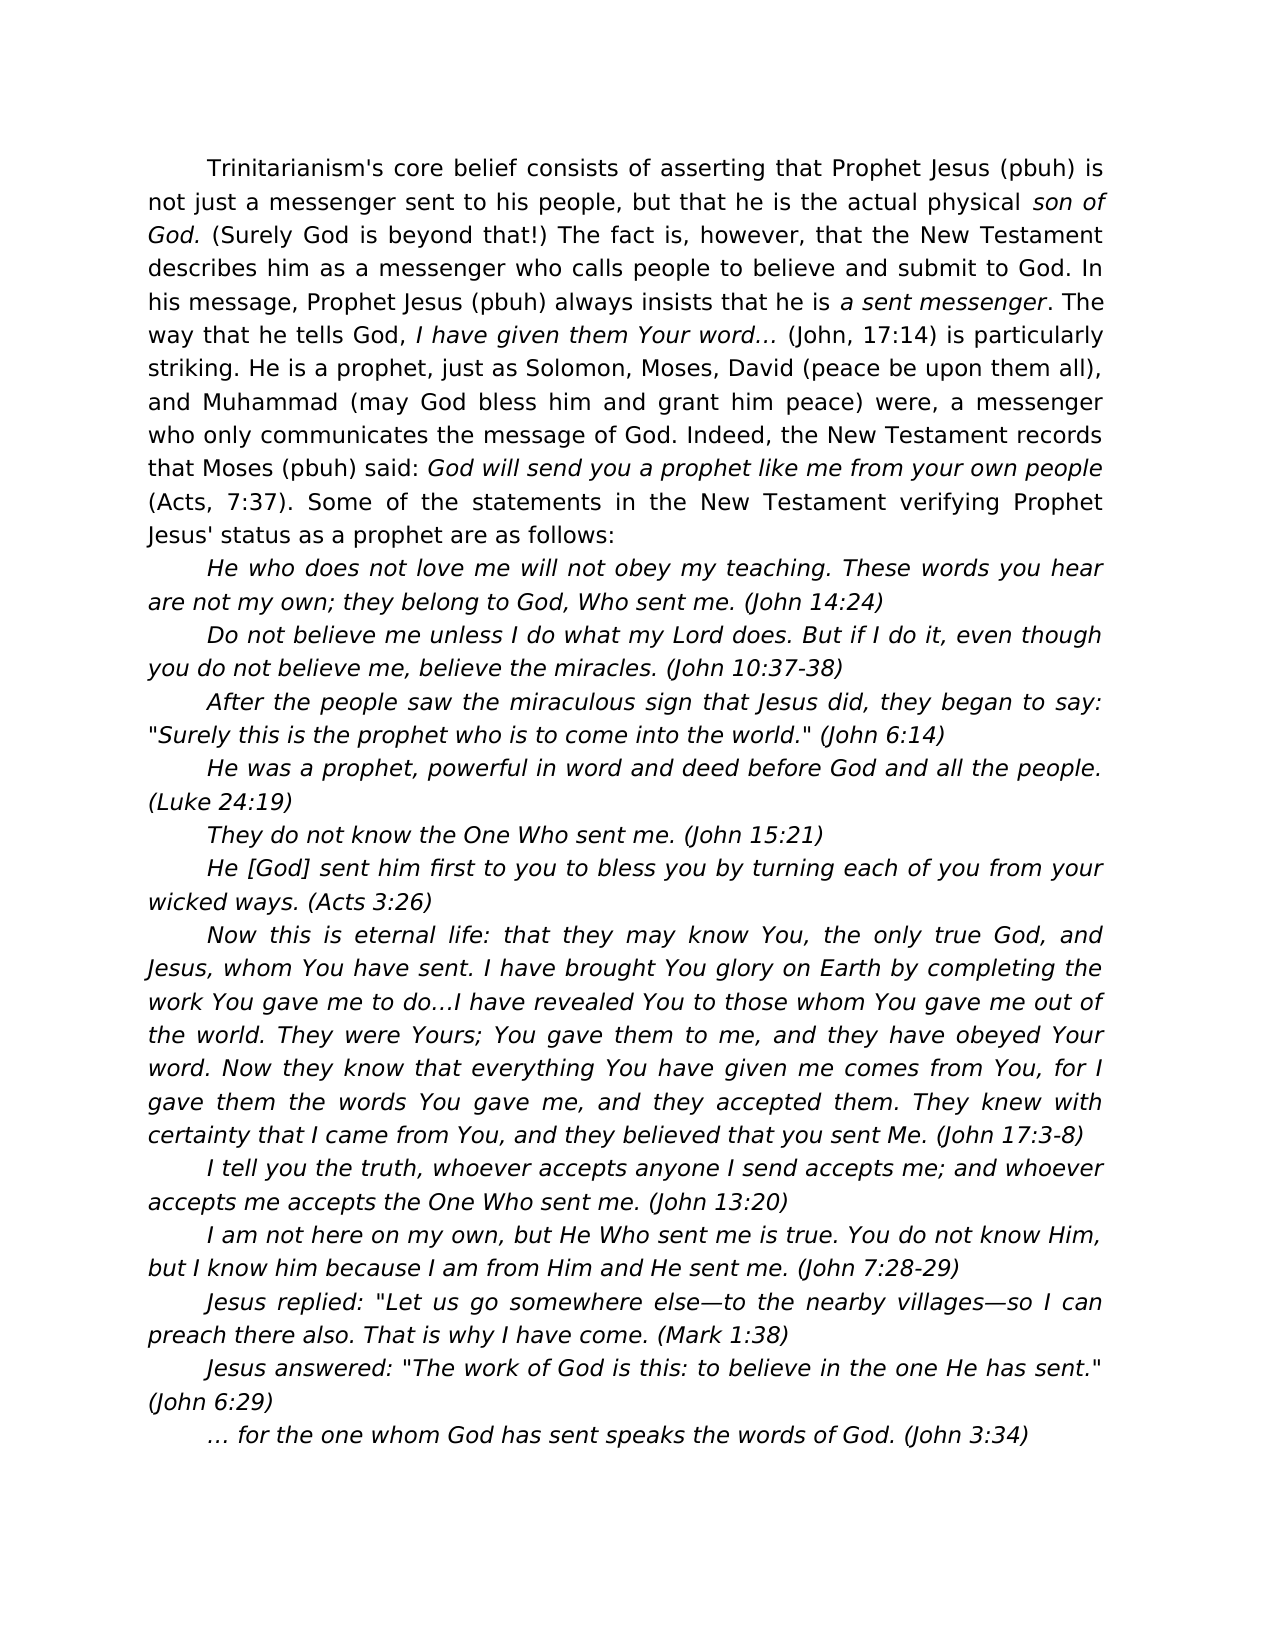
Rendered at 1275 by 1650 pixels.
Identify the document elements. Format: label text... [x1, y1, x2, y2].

text He was a prophet, powerful in word and deed before God and all the people. (Luke 24:19) [148, 750, 1104, 817]
text I tell you the truth, whoever accepts anyone I send accepts me; and whoever accepts me accepts the One Who sent me. (John 13:20) [148, 1150, 1104, 1217]
text Now this is eternal life: that they may know You, the only true God, and Jesus, whom You have sent. I have brought You glory on Earth by completing the work You gave me to do…I have revealed You to those whom You gave me out of the world. They were Yours; You gave them to me, and they have obeyed Your word. Now they know that everything You have given me comes from You, for I gave them the words You gave me, and they accepted them. They knew with certainty that I came from You, and they believed that you sent Me. (John 17:3-8) [148, 917, 1104, 1150]
text After the people saw the miraculous sign that Jesus did, they began to say: "Surely this is the prophet who is to come into the world." (John 6:14) [148, 683, 1104, 750]
text He [God] sent him first to you to bless you by turning each of you from your wicked ways. (Acts 3:26) [148, 850, 1104, 917]
text Trinitarianism's core belief consists of asserting that Prophet Jesus (pbuh) is not just a messenger sent to his people, but that he is the actual physical son of God. (Surely God is beyond that!) The fact is, however, that the New Testament describes him as a messenger who calls people to believe and submit to God. In his message, Prophet Jesus (pbuh) always insists that he is a sent messenger. The way that he tells God, I have given them Your word… (John, 17:14) is particularly striking. He is a prophet, just as Solomon, Moses, David (peace be upon them all), and Muhammad (may God bless him and grant him peace) were, a messenger who only communicates the message of God. Indeed, the New Testament records that Moses (pbuh) said: God will send you a prophet like me from your own people (Acts, 7:37). Some of the statements in the New Testament verifying Prophet Jesus' status as a prophet are as follows: [148, 150, 1104, 550]
text Jesus answered: "The work of God is this: to believe in the one He has sent." (John 6:29) [148, 1350, 1104, 1417]
text Do not believe me unless I do what my Lord does. But if I do it, even though you do not believe me, believe the miracles. (John 10:37-38) [148, 617, 1104, 683]
text They do not know the One Who sent me. (John 15:21) [148, 817, 1104, 850]
text Jesus replied: "Let us go somewhere else—to the nearby villages—so I can preach there also. That is why I have come. (Mark 1:38) [148, 1283, 1104, 1350]
text I am not here on my own, but He Who sent me is true. You do not know Him, but I know him because I am from Him and He sent me. (John 7:28-29) [148, 1217, 1104, 1283]
text … for the one whom God has sent speaks the words of God. (John 3:34) [148, 1417, 1104, 1450]
text He who does not love me will not obey my teaching. These words you hear are not my own; they belong to God, Who sent me. (John 14:24) [148, 550, 1104, 617]
